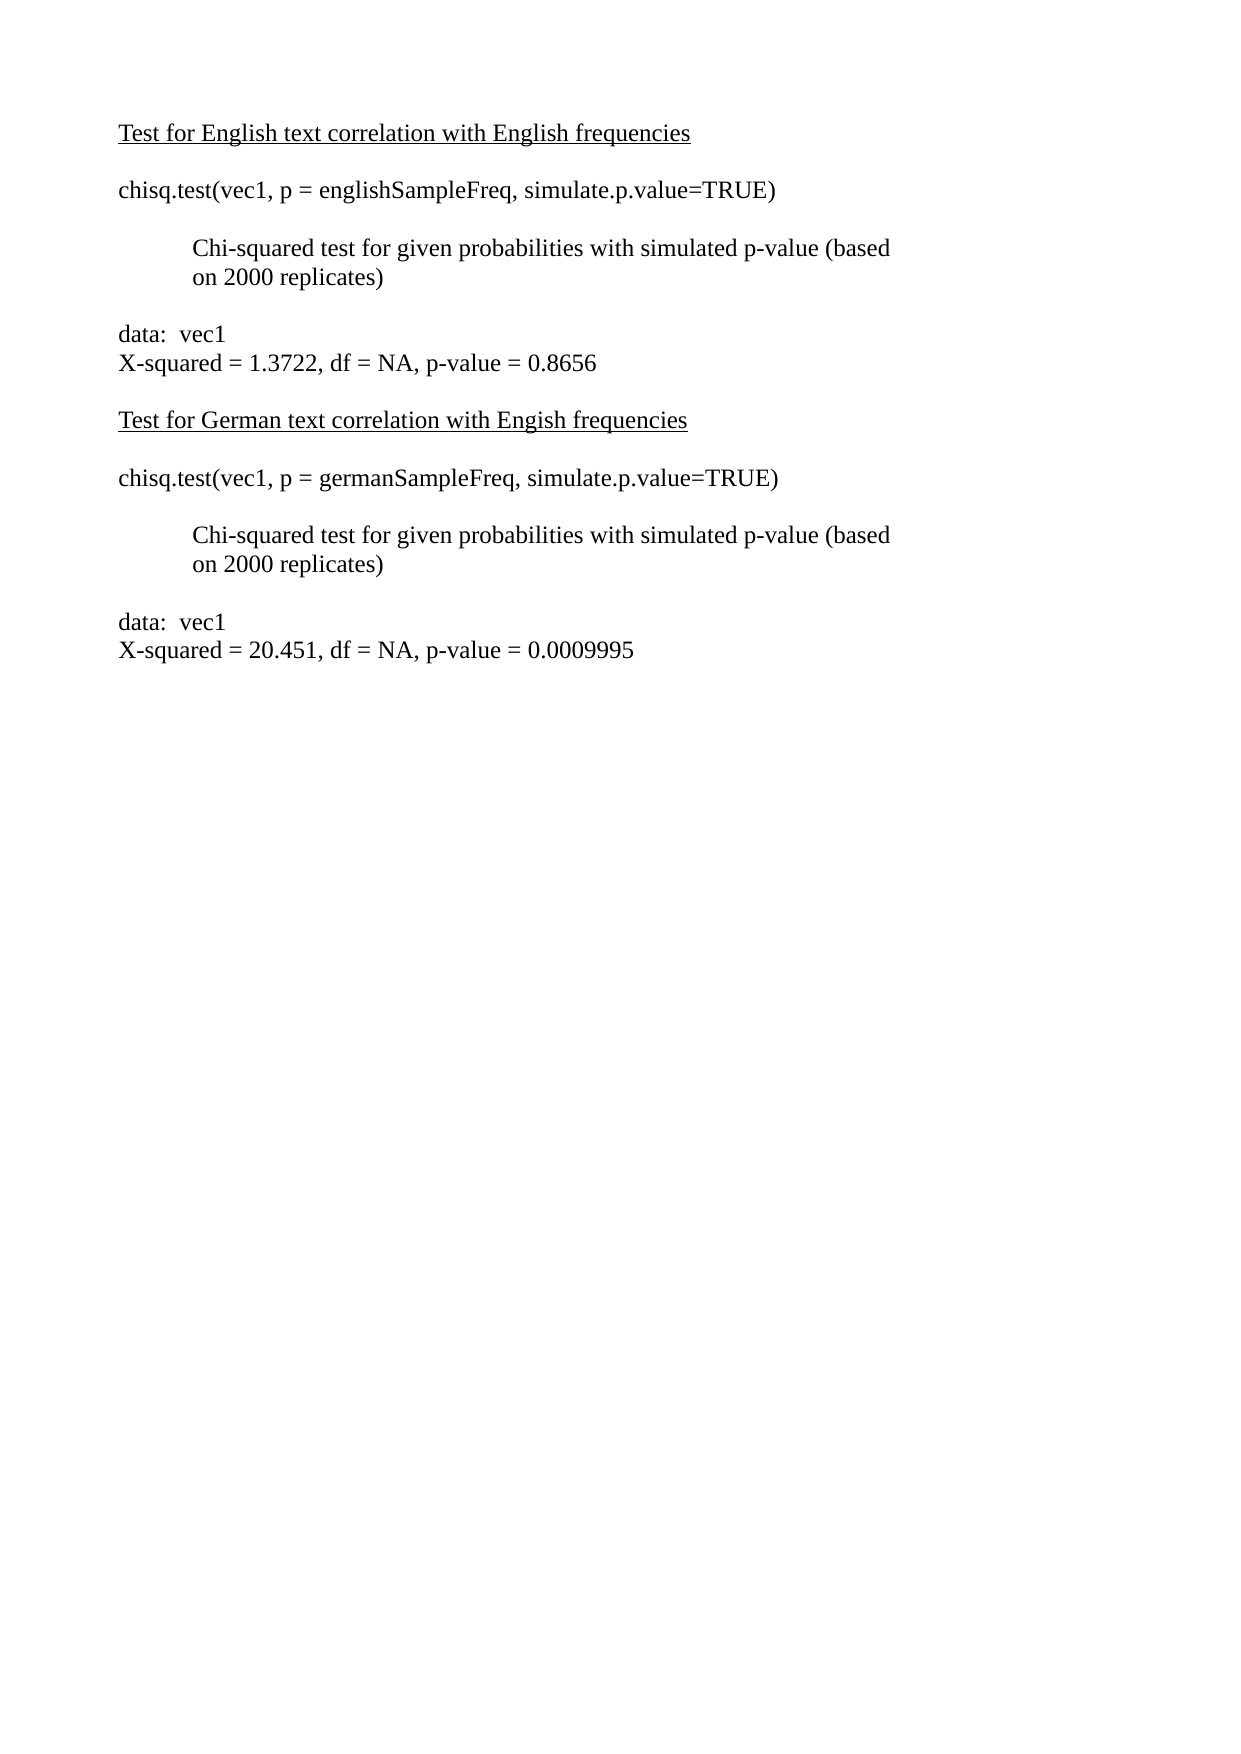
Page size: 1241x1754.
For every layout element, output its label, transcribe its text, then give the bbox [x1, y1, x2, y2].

text chisq.test(vec1, p = englishSampleFreq, simulate.p.value=TRUE) [118, 176, 1122, 204]
text on 2000 replicates) [118, 262, 1122, 291]
text Test for German text correlation with Engish frequencies [118, 406, 1122, 434]
text on 2000 replicates) [118, 549, 1122, 578]
text X-squared = 1.3722, df = NA, p-value = 0.8656 [118, 348, 1122, 377]
text Chi-squared test for given probabilities with simulated p-value (based [118, 521, 1122, 549]
text data: vec1 [118, 319, 1122, 348]
text Test for English text correlation with English frequencies [118, 118, 1122, 147]
text X-squared = 20.451, df = NA, p-value = 0.0009995 [118, 636, 1122, 664]
text Chi-squared test for given probabilities with simulated p-value (based [118, 233, 1122, 262]
text chisq.test(vec1, p = germanSampleFreq, simulate.p.value=TRUE) [118, 463, 1122, 492]
text data: vec1 [118, 607, 1122, 636]
